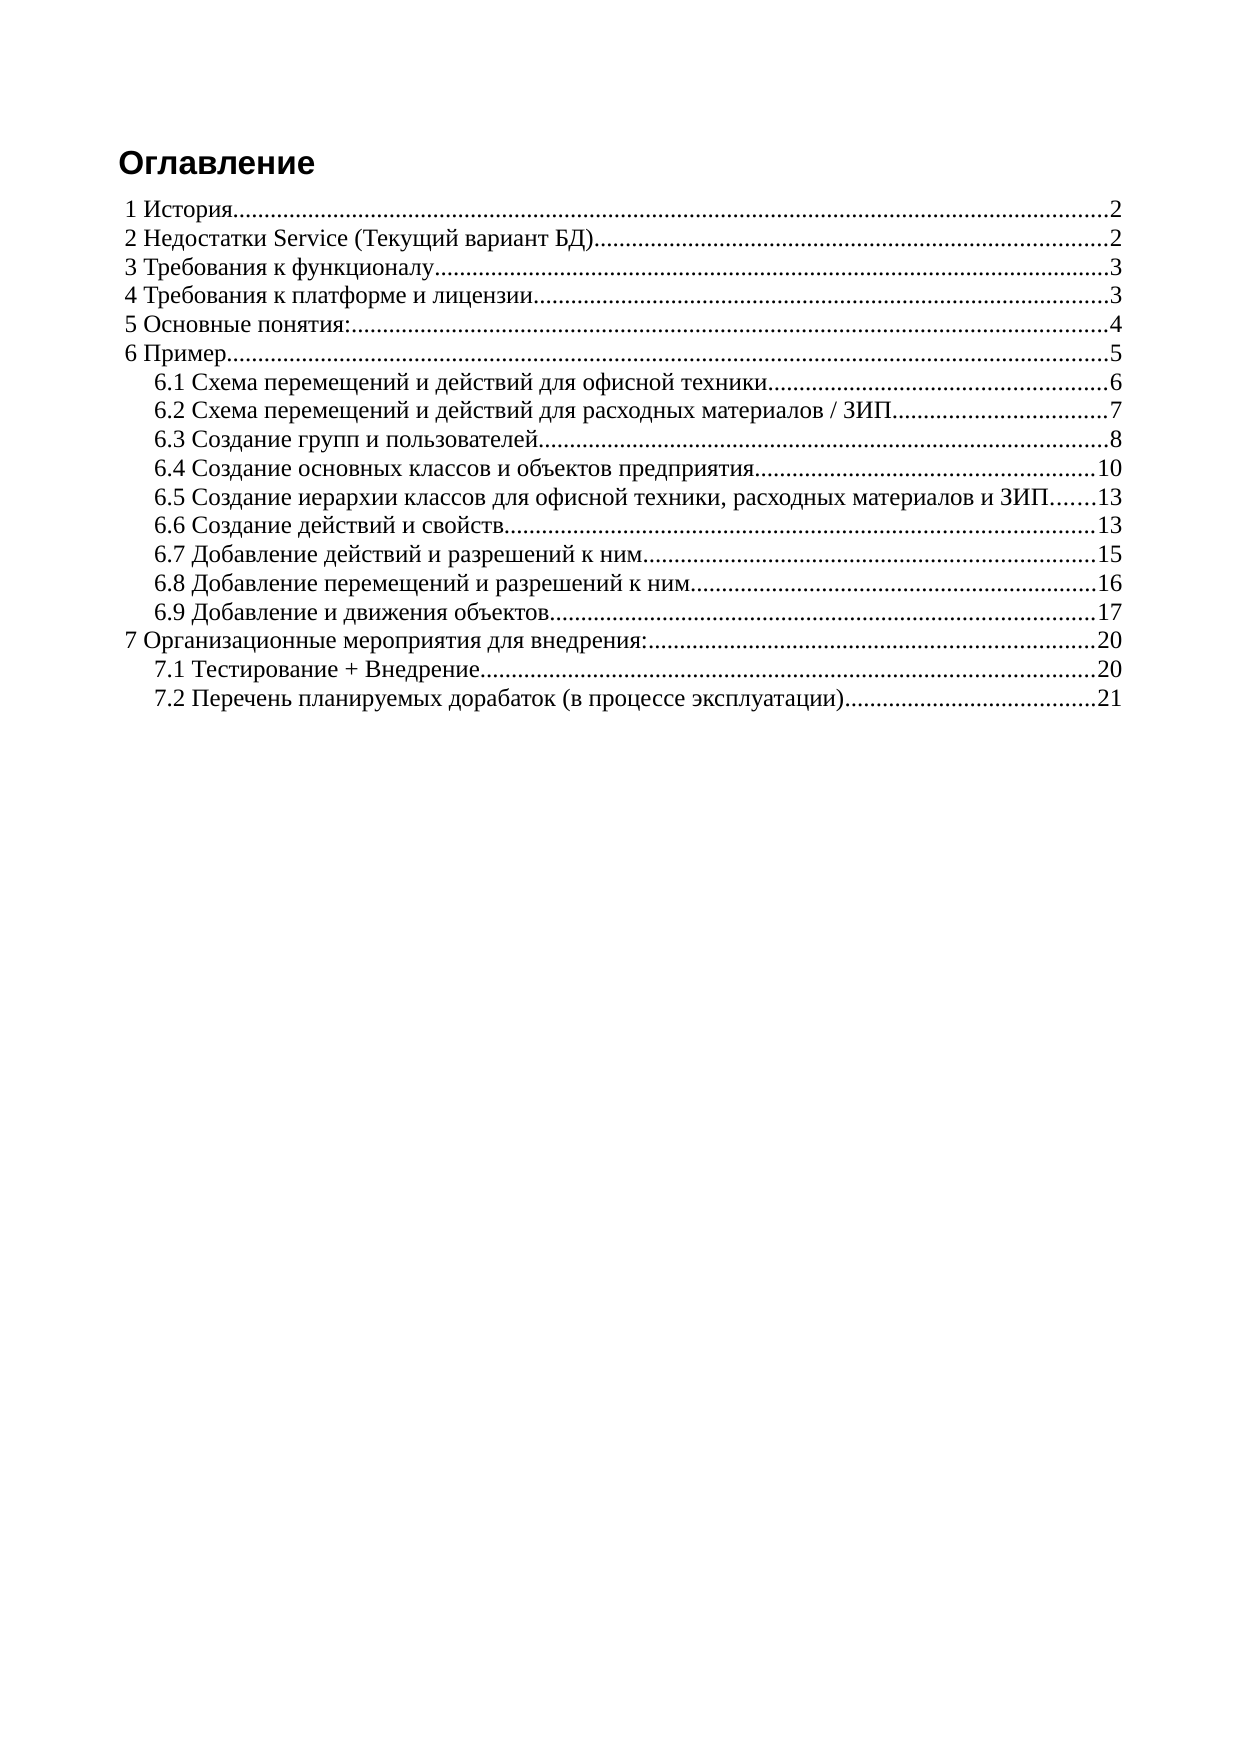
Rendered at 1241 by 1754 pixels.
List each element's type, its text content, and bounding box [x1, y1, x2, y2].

text 1 История 2 [118, 194, 1122, 223]
text 6.7 Добавление действий и разрешений к ним 15 [148, 539, 1122, 568]
text 6.6 Создание действий и свойств 13 [148, 510, 1122, 539]
text 6.1 Схема перемещений и действий для офисной техники 6 [148, 367, 1122, 395]
text 6.3 Создание групп и пользователей 8 [148, 424, 1122, 453]
text 2 Недостатки Service (Текущий вариант БД) 2 [118, 223, 1122, 252]
text 6 Пример 5 [118, 338, 1122, 367]
text 6.4 Создание основных классов и объектов предприятия 10 [148, 453, 1122, 482]
text 6.5 Создание иерархии классов для офисной техники, расходных материалов и ЗИП 13 [148, 482, 1122, 510]
text 6.9 Добавление и движения объектов 17 [148, 597, 1122, 625]
text 7.1 Тестирование + Внедрение 20 [148, 654, 1122, 683]
text 3 Требования к функционалу 3 [118, 252, 1122, 280]
text 4 Требования к платформе и лицензии 3 [118, 280, 1122, 309]
text 6.8 Добавление перемещений и разрешений к ним 16 [148, 568, 1122, 597]
text 7 Организационные мероприятия для внедрения: 20 [118, 625, 1122, 654]
text 7.2 Перечень планируемых дорабаток (в процессе эксплуатации) 21 [148, 683, 1122, 712]
text 6.2 Схема перемещений и действий для расходных материалов / ЗИП 7 [148, 395, 1122, 424]
text 5 Основные понятия: 4 [118, 309, 1122, 338]
subtitle Оглавление [118, 143, 1122, 182]
